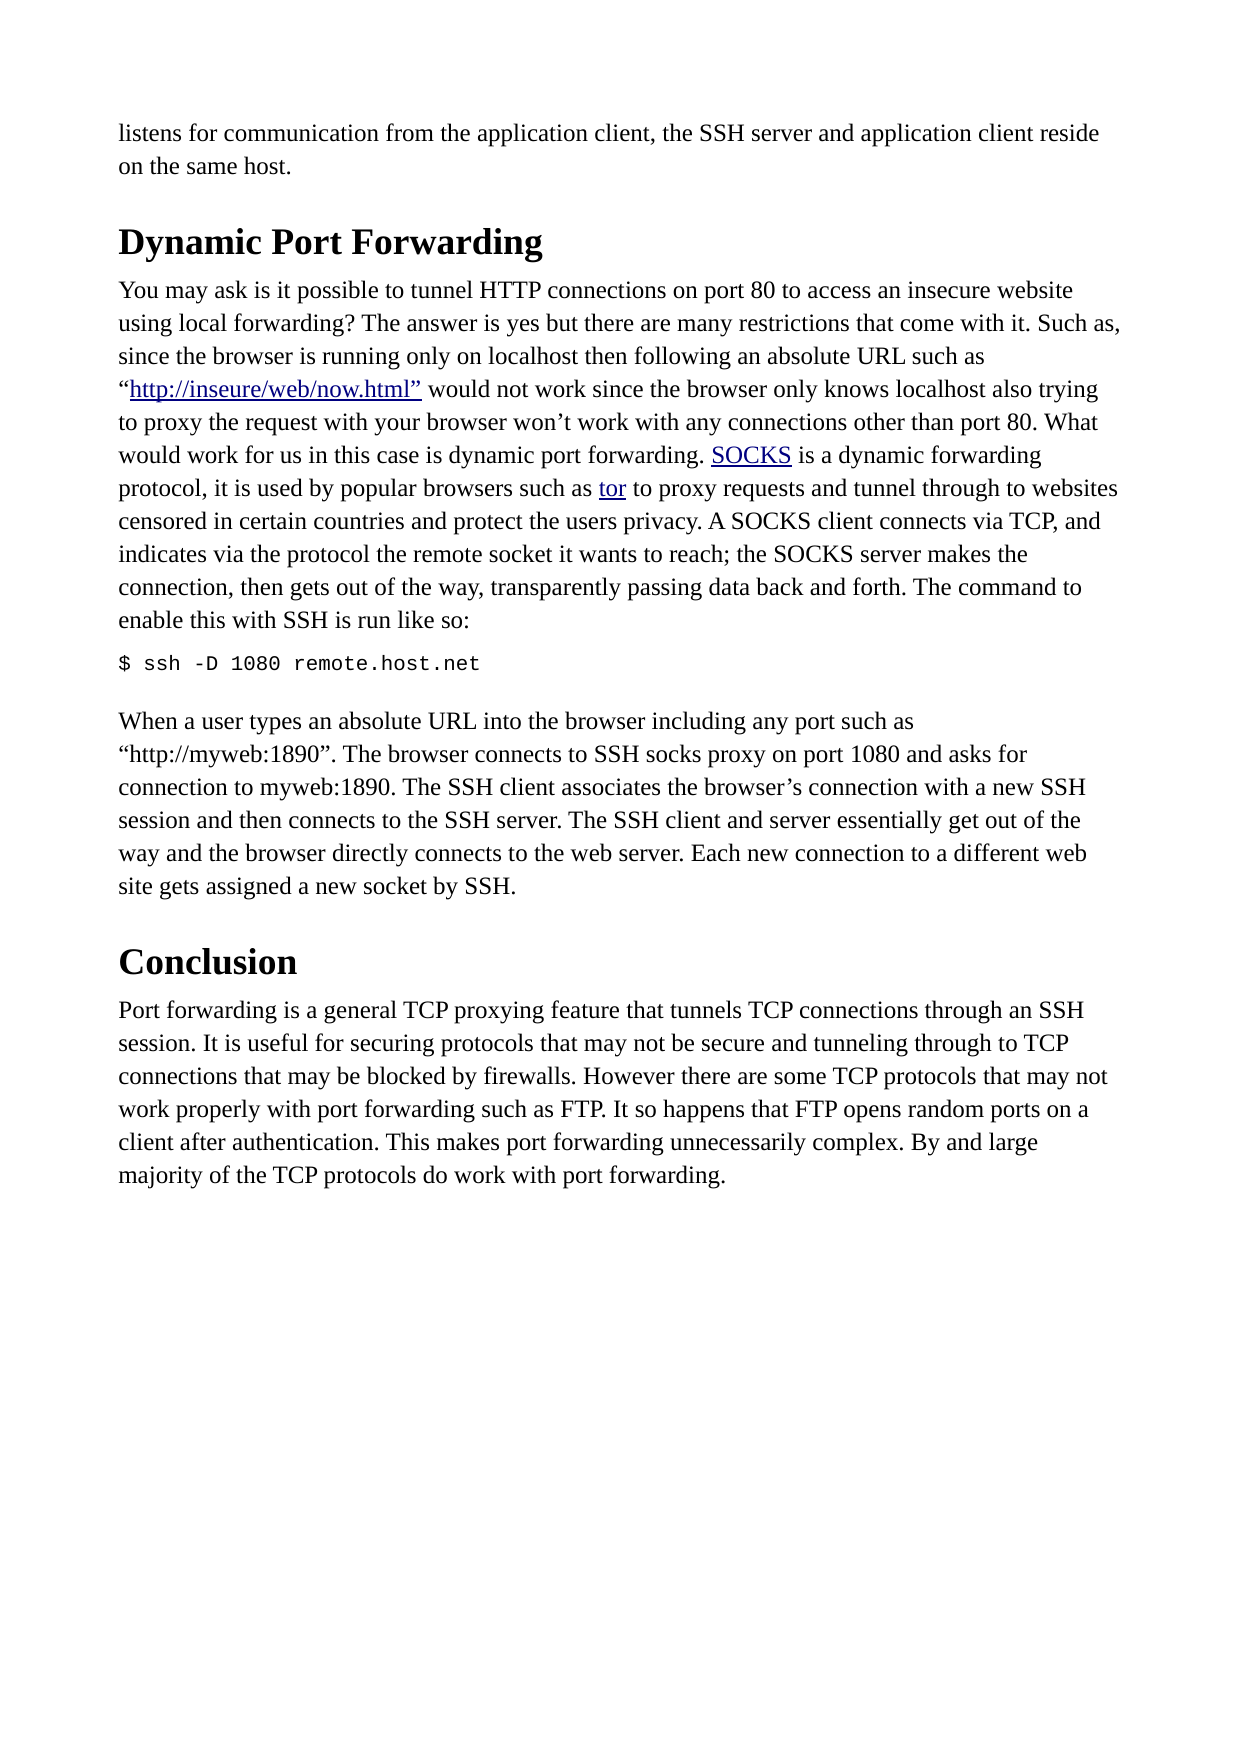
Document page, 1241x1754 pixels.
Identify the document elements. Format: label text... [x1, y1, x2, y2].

text Port forwarding is a general TCP proxying feature that tunnels TCP connections through an SSH session. It is useful for securing protocols that may not be secure and tunneling through to TCP connections that may be blocked by firewalls. However there are some TCP protocols that may not work properly with port forwarding such as FTP. It so happens that FTP opens random ports on a client after authentication. This makes port forwarding unnecessarily complex. By and large majority of the TCP protocols do work with port forwarding. [118, 995, 1122, 1189]
subtitle Conclusion [118, 940, 1122, 983]
text listens for communication from the application client, the SSH server and application client reside on the same host. [118, 118, 1122, 180]
text $ ssh -D 1080 remote.host.net [118, 653, 1122, 677]
text When a user types an absolute URL into the browser including any port such as “http://myweb:1890”. The browser connects to SSH socks proxy on port 1080 and asks for connection to myweb:1890. The SSH client associates the browser’s connection with a new SSH session and then connects to the SSH server. The SSH client and server essentially get out of the way and the browser directly connects to the web server. Each new connection to a different web site gets assigned a new socket by SSH. [118, 706, 1122, 900]
text You may ask is it possible to tunnel HTTP connections on port 80 to access an insecure website using local forwarding? The answer is yes but there are many restrictions that come with it. Such as, since the browser is running only on localhost then following an absolute URL such as “http://inseure/web/now.html” would not work since the browser only knows localhost also trying to proxy the request with your browser won’t work with any connections other than port 80. What would work for us in this case is dynamic port forwarding. SOCKS is a dynamic forwarding protocol, it is used by popular browsers such as tor to proxy requests and tunnel through to websites censored in certain countries and protect the users privacy. A SOCKS client connects via TCP, and indicates via the protocol the remote socket it wants to reach; the SOCKS server makes the connection, then gets out of the way, transparently passing data back and forth. The command to enable this with SSH is run like so: [118, 275, 1122, 634]
subtitle Dynamic Port Forwarding [118, 219, 1122, 263]
